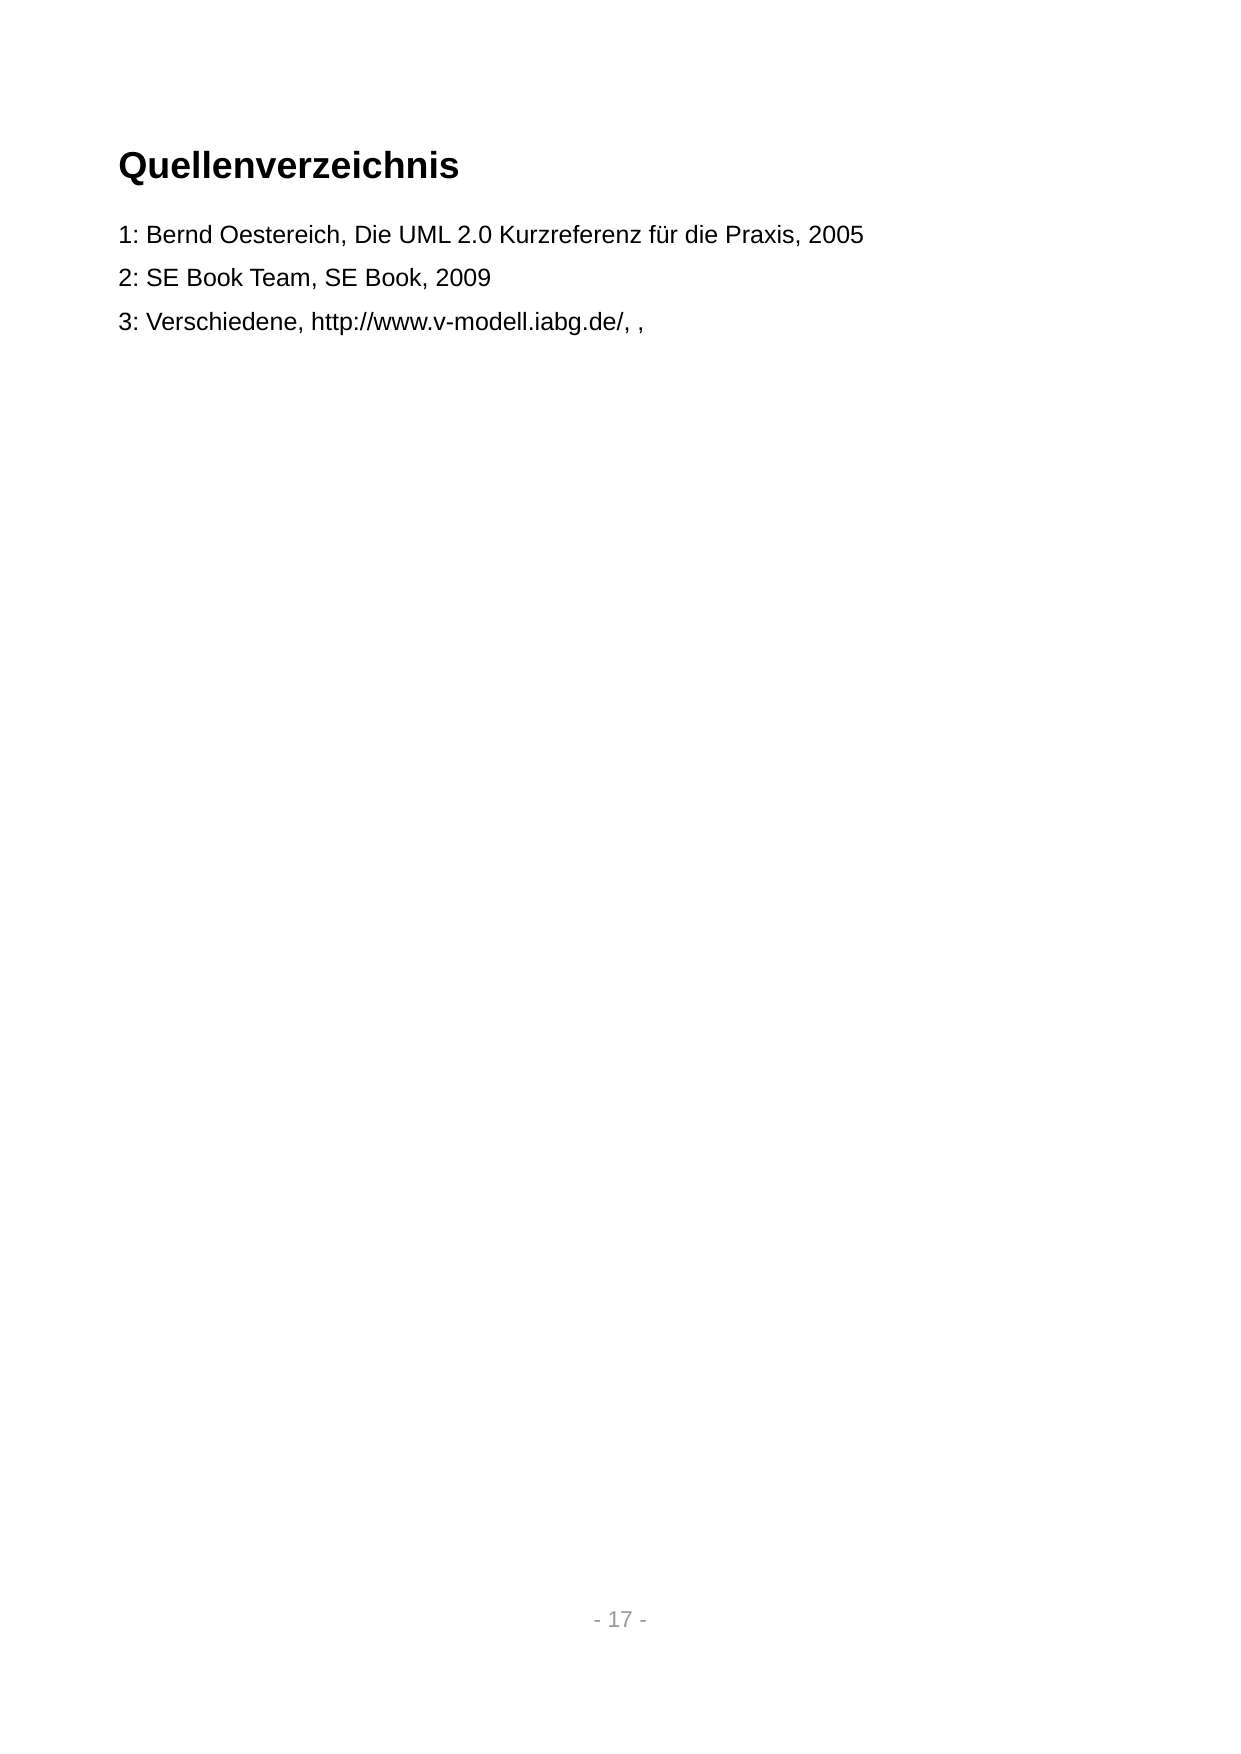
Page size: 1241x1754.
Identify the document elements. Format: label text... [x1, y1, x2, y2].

subtitle Quellenverzeichnis [118, 143, 1122, 186]
text 2: SE Book Team, SE Book, 2009 [118, 263, 1122, 292]
text 3: Verschiedene, http://www.v-modell.iabg.de/, , [118, 307, 1122, 335]
text 1: Bernd Oestereich, Die UML 2.0 Kurzreferenz für die Praxis, 2005 [118, 220, 1122, 249]
